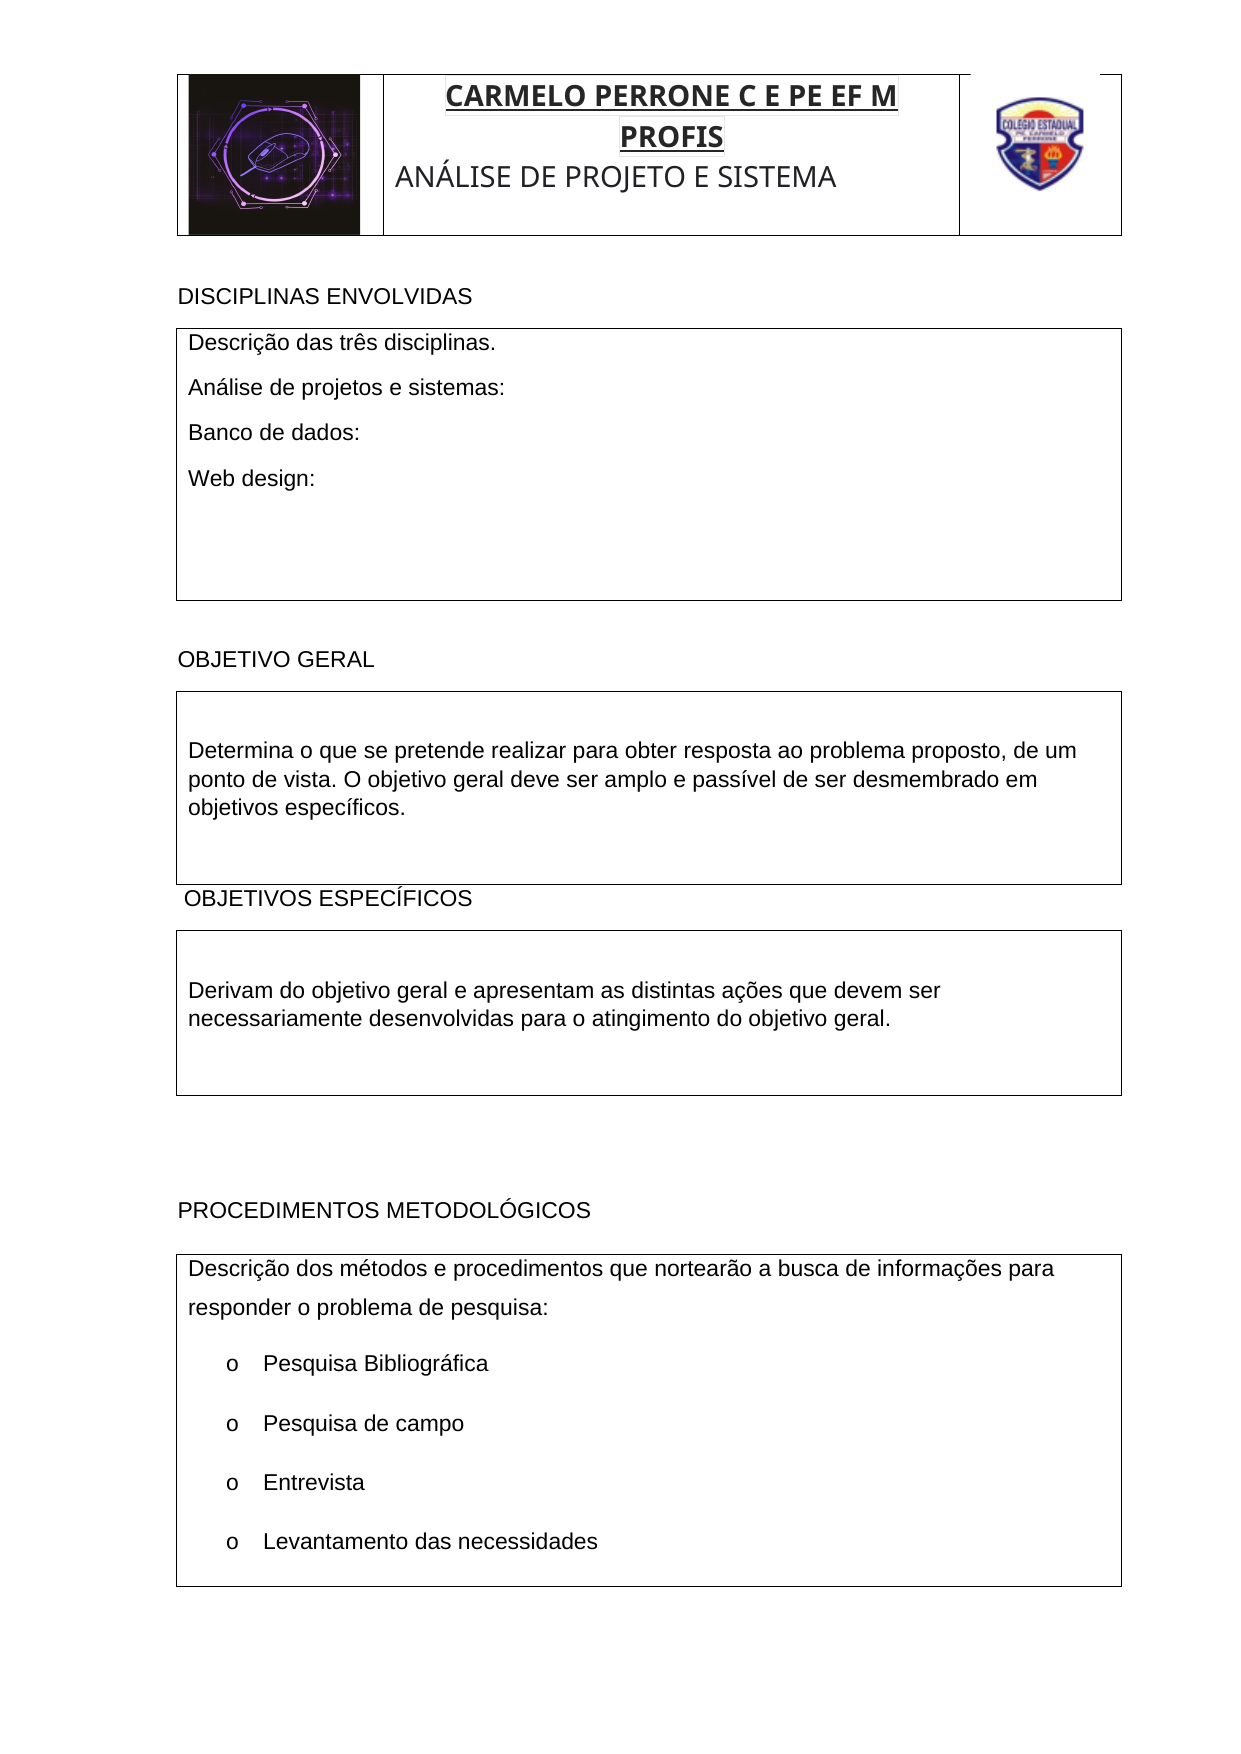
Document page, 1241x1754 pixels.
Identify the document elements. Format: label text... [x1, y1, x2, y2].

picture [188, 74, 361, 235]
text PROCEDIMENTOS METODOLÓGICOS [177, 1197, 1122, 1224]
text OBJETIVO GERAL [177, 646, 1122, 672]
text OBJETIVOS ESPECÍFICOS [177, 885, 1122, 912]
table_header Descrição das três disciplinas. Análise de projetos e sistemas: Banco de dados: Web design: [177, 329, 1121, 600]
table_header Determina o que se pretende realizar para obter resposta ao problema proposto, de um ponto de vista. O objetivo geral deve ser amplo e passível de ser desmembrado em objetivos específicos. [177, 692, 1121, 884]
text DISCIPLINAS ENVOLVIDAS [177, 283, 1004, 309]
picture [970, 74, 1101, 199]
table_header Descrição dos métodos e procedimentos que nortearão a busca de informações para responder o problema de pesquisa: Pesquisa Bibliográfica Pesquisa de campo Entrevista Levantamento das necessidades [177, 1255, 1121, 1586]
table_header Derivam do objetivo geral e apresentam as distintas ações que devem ser necessariamente desenvolvidas para o atingimento do objetivo geral. [177, 931, 1121, 1095]
